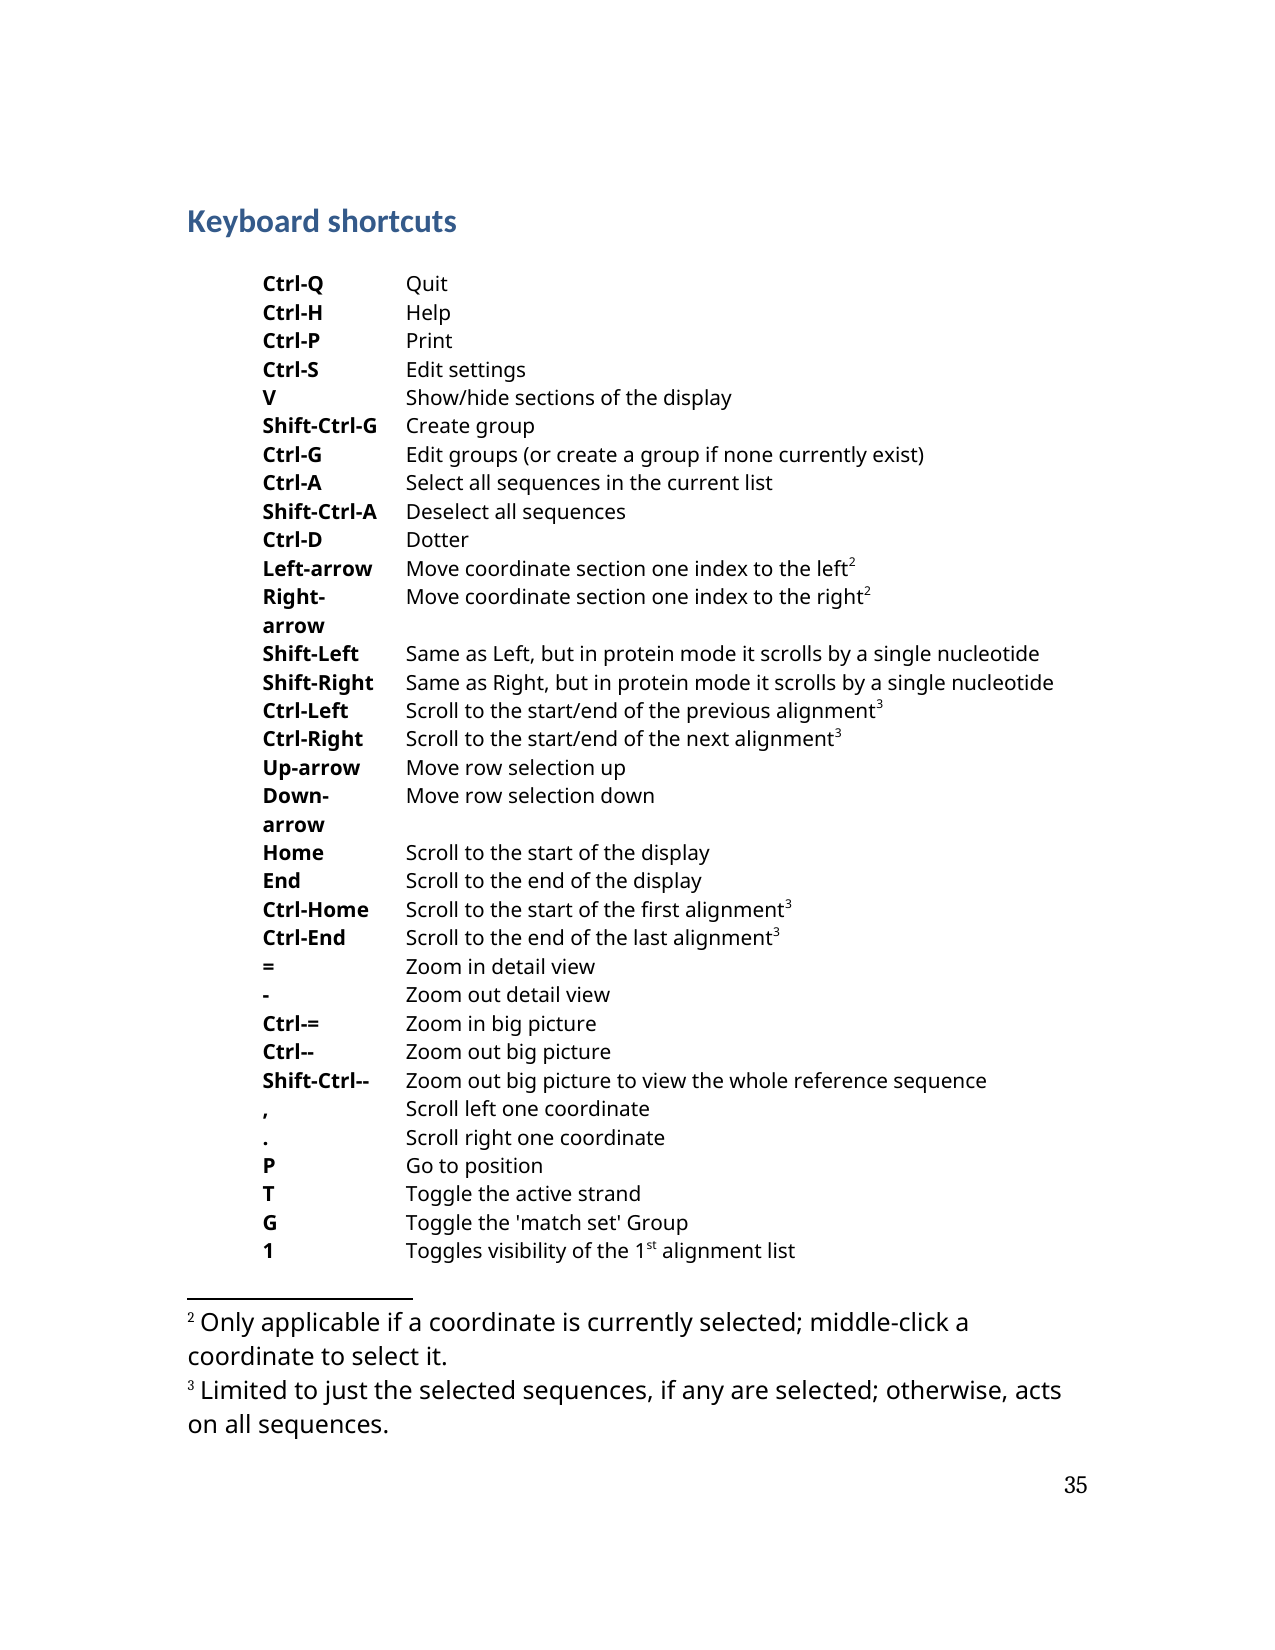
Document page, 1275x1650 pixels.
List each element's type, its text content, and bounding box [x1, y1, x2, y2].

table_cell Toggles visibility of the 1st alignment list [394, 1236, 1099, 1265]
table_cell Shift-Ctrl-A [251, 497, 394, 525]
table_cell = [251, 952, 394, 980]
table_cell 1 [251, 1236, 394, 1265]
table_cell Ctrl-H [251, 298, 394, 326]
table_cell Ctrl-P [251, 326, 394, 355]
table_cell Move coordinate section one index to the left [394, 554, 1099, 582]
table_cell - [251, 980, 394, 1009]
table_cell Right-arrow [251, 582, 394, 639]
table_cell Shift-Ctrl-G [251, 412, 394, 440]
table_cell Same as Left, but in protein mode it scrolls by a single nucleotide [394, 639, 1099, 668]
table_cell Move row selection down [394, 781, 1099, 838]
table_cell Create group [394, 412, 1099, 440]
table_cell Scroll right one coordinate [394, 1123, 1099, 1151]
table_header Ctrl-Q [251, 270, 394, 298]
table_cell Scroll left one coordinate [394, 1094, 1099, 1123]
table_cell Go to position [394, 1151, 1099, 1179]
table_cell , [251, 1094, 394, 1123]
table_cell P [251, 1151, 394, 1179]
table_cell Edit settings [394, 355, 1099, 383]
table_cell Ctrl-Left [251, 696, 394, 724]
table_cell Scroll to the start/end of the previous alignment [394, 696, 1099, 724]
table_cell Ctrl-Right [251, 725, 394, 753]
table_cell Print [394, 326, 1099, 355]
table_cell Ctrl-Home [251, 895, 394, 923]
table_cell End [251, 867, 394, 895]
table_cell Left-arrow [251, 554, 394, 582]
table_cell Same as Right, but in protein mode it scrolls by a single nucleotide [394, 668, 1099, 696]
table_cell Zoom out big picture to view the whole reference sequence [394, 1066, 1099, 1094]
table_cell Zoom out detail view [394, 980, 1099, 1009]
table_cell Scroll to the end of the last alignment3 [394, 924, 1099, 952]
table_cell Move coordinate section one index to the right2 [394, 582, 1099, 639]
table_cell T [251, 1180, 394, 1208]
table_cell G [251, 1208, 394, 1236]
table_cell Move row selection up [394, 753, 1099, 781]
table_cell Show/hide sections of the display [394, 383, 1099, 412]
table_cell Scroll to the start of the display [394, 838, 1099, 867]
table_cell Edit groups (or create a group if none currently exist) [394, 440, 1099, 468]
table_cell Shift-Ctrl-- [251, 1066, 394, 1094]
table_cell Toggle the active strand [394, 1180, 1099, 1208]
table_cell Ctrl-G [251, 440, 394, 468]
table_cell V [251, 383, 394, 412]
table_cell Ctrl-End [251, 924, 394, 952]
table_cell Shift-Left [251, 639, 394, 668]
table_cell Ctrl-= [251, 1009, 394, 1037]
table_cell Dotter [394, 525, 1099, 554]
table_cell Up-arrow [251, 753, 394, 781]
table_cell Shift-Right [251, 668, 394, 696]
table_cell Ctrl-- [251, 1037, 394, 1066]
table_cell Toggle the 'match set' Group [394, 1208, 1099, 1236]
table_cell Down-arrow [251, 781, 394, 838]
table_cell Zoom out big picture [394, 1037, 1099, 1066]
table_cell Home [251, 838, 394, 867]
table_header Quit [394, 270, 1099, 298]
table_cell Ctrl-D [251, 525, 394, 554]
table_cell Zoom in big picture [394, 1009, 1099, 1037]
subtitle Keyboard shortcuts [187, 200, 1087, 241]
table_cell Ctrl-A [251, 469, 394, 497]
table_cell . [251, 1123, 394, 1151]
table_cell Zoom in detail view [394, 952, 1099, 980]
table_cell Deselect all sequences [394, 497, 1099, 525]
table_cell Scroll to the start/end of the next alignment3 [394, 725, 1099, 753]
table_cell Select all sequences in the current list [394, 469, 1099, 497]
table_cell Help [394, 298, 1099, 326]
table_cell Scroll to the start of the first alignment3 [394, 895, 1099, 923]
table_cell Ctrl-S [251, 355, 394, 383]
table_cell Scroll to the end of the display [394, 867, 1099, 895]
